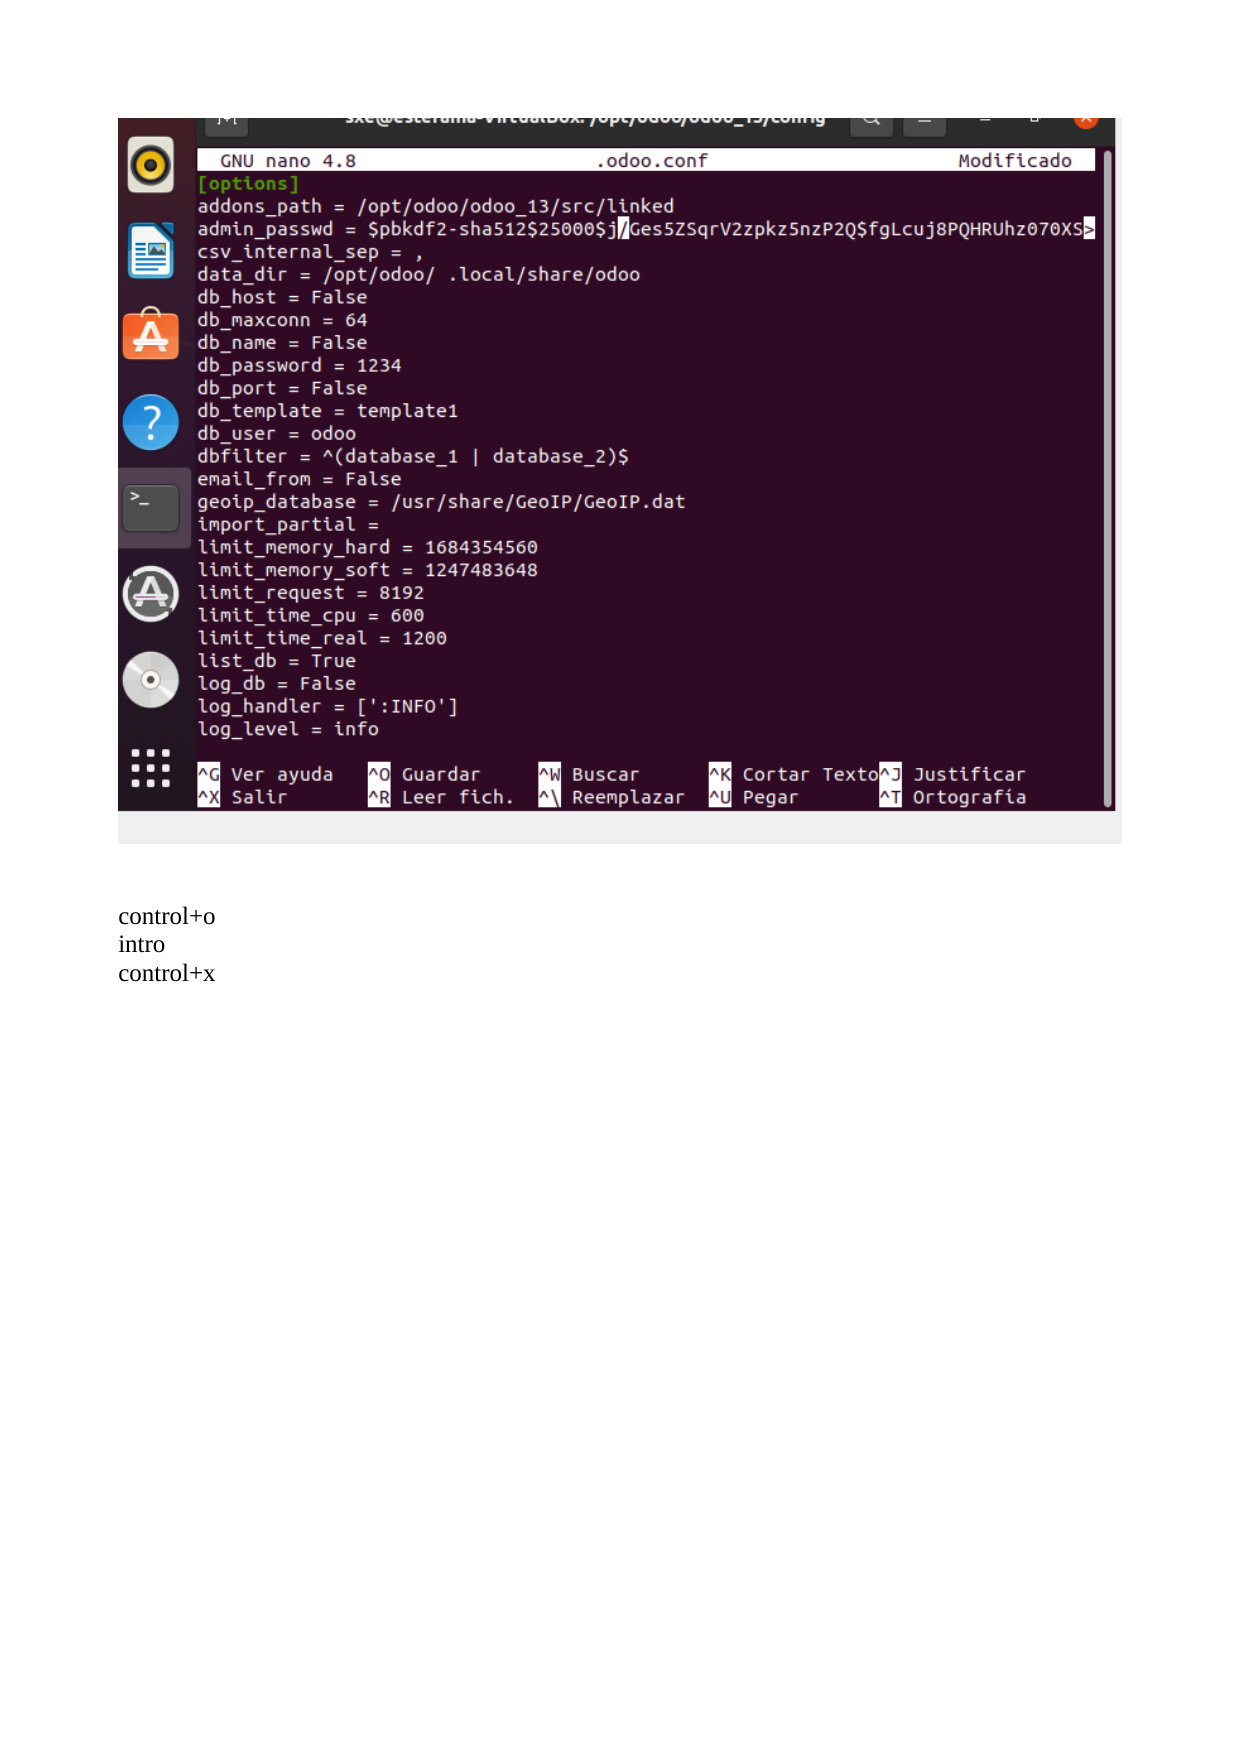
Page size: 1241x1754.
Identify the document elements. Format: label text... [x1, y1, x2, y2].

text control+o [118, 901, 1122, 929]
picture [118, 118, 1123, 844]
text intro [118, 929, 1122, 958]
text control+x [118, 958, 1122, 987]
